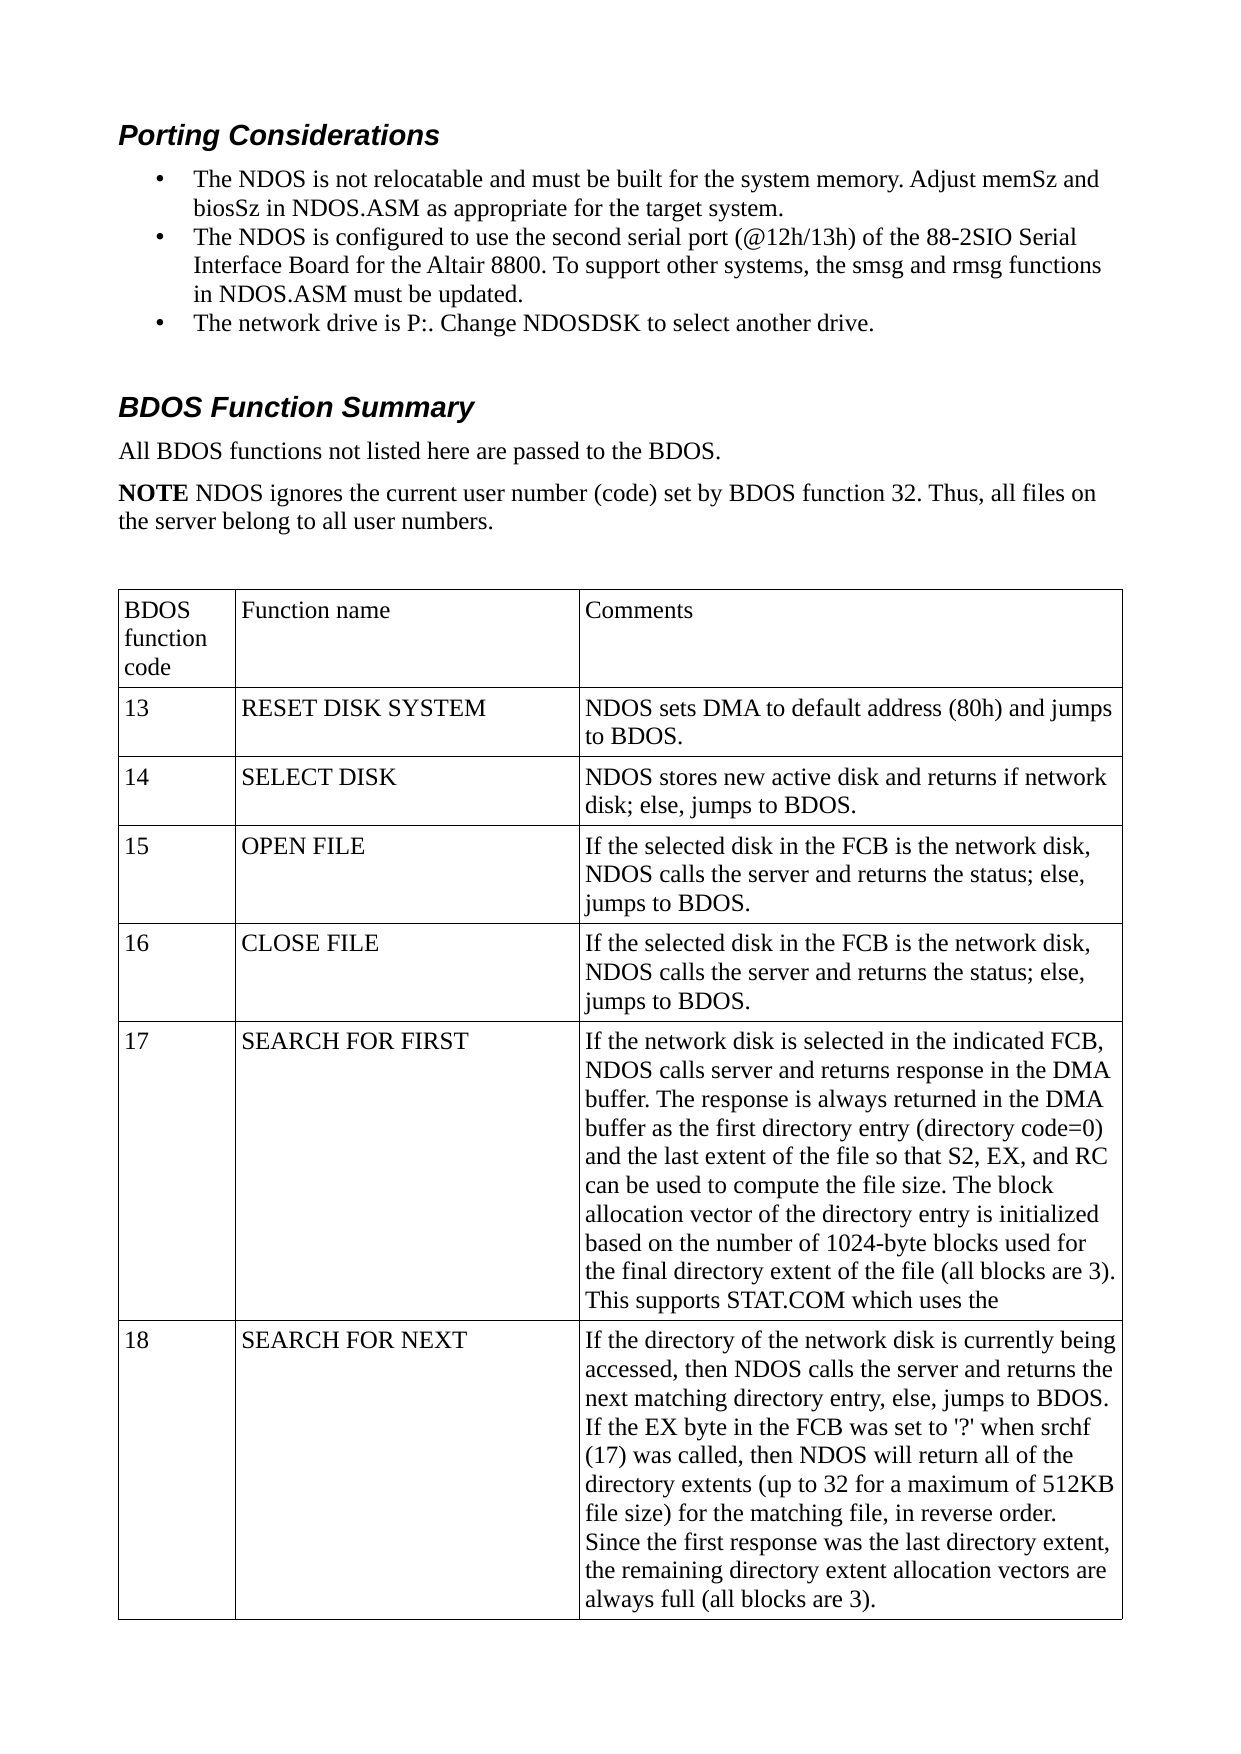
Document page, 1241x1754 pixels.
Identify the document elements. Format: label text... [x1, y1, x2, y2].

table_cell 14 [119, 757, 235, 825]
table_cell SELECT DISK [236, 757, 579, 825]
table_cell NDOS sets DMA to default address (80h) and jumps to BDOS. [580, 688, 1122, 756]
table_header BDOS function code [119, 590, 235, 687]
subtitle Porting Considerations [118, 118, 1122, 152]
table_cell 18 [119, 1321, 235, 1619]
table_cell 16 [119, 924, 235, 1021]
table_cell RESET DISK SYSTEM [236, 688, 579, 756]
subtitle BDOS Function Summary [118, 390, 1122, 424]
table_cell 15 [119, 826, 235, 923]
table_cell If the selected disk in the FCB is the network disk, NDOS calls the server and returns the status; else, jumps to BDOS. [580, 924, 1122, 1021]
table_cell If the directory of the network disk is currently being accessed, then NDOS calls the server and returns the next matching directory entry, else, jumps to BDOS. If the EX byte in the FCB was set to '?' when srchf (17) was called, then NDOS will return all of the directory extents (up to 32 for a maximum of 512KB file size) for the matching file, in reverse order. Since the first response was the last directory extent, the remaining directory extent allocation vectors are always full (all blocks are 3). [580, 1321, 1122, 1619]
table_cell If the network disk is selected in the indicated FCB, NDOS calls server and returns response in the DMA buffer. The response is always returned in the DMA buffer as the first directory entry (directory code=0) and the last extent of the file so that S2, EX, and RC can be used to compute the file size. The block allocation vector of the directory entry is initialized based on the number of 1024-byte blocks used for the final directory extent of the file (all blocks are 3). This supports STAT.COM which uses the [580, 1022, 1122, 1319]
table_cell SEARCH FOR NEXT [236, 1321, 579, 1619]
table_cell NDOS stores new active disk and returns if network disk; else, jumps to BDOS. [580, 757, 1122, 825]
list The NDOS is not relocatable and must be built for the system memory. Adjust memSz and biosSz in NDOS.ASM as appropriate for the target system. [156, 164, 1122, 222]
table_cell OPEN FILE [236, 826, 579, 923]
list The network drive is P:. Change NDOSDSK to select another drive. [156, 308, 1122, 337]
table_cell If the selected disk in the FCB is the network disk, NDOS calls the server and returns the status; else, jumps to BDOS. [580, 826, 1122, 923]
table_cell 13 [119, 688, 235, 756]
text All BDOS functions not listed here are passed to the BDOS. [118, 436, 1122, 465]
table_header Function name [236, 590, 579, 687]
text NOTE NDOS ignores the current user number (code) set by BDOS function 32. Thus, all files on the server belong to all user numbers. [118, 478, 1122, 535]
list The NDOS is configured to use the second serial port (@12h/13h) of the 88-2SIO Serial Interface Board for the Altair 8800. To support other systems, the smsg and rmsg functions in NDOS.ASM must be updated. [156, 222, 1122, 308]
table_cell 17 [119, 1022, 235, 1319]
table_cell SEARCH FOR FIRST [236, 1022, 579, 1319]
table_header Comments [580, 590, 1122, 687]
table_cell CLOSE FILE [236, 924, 579, 1021]
